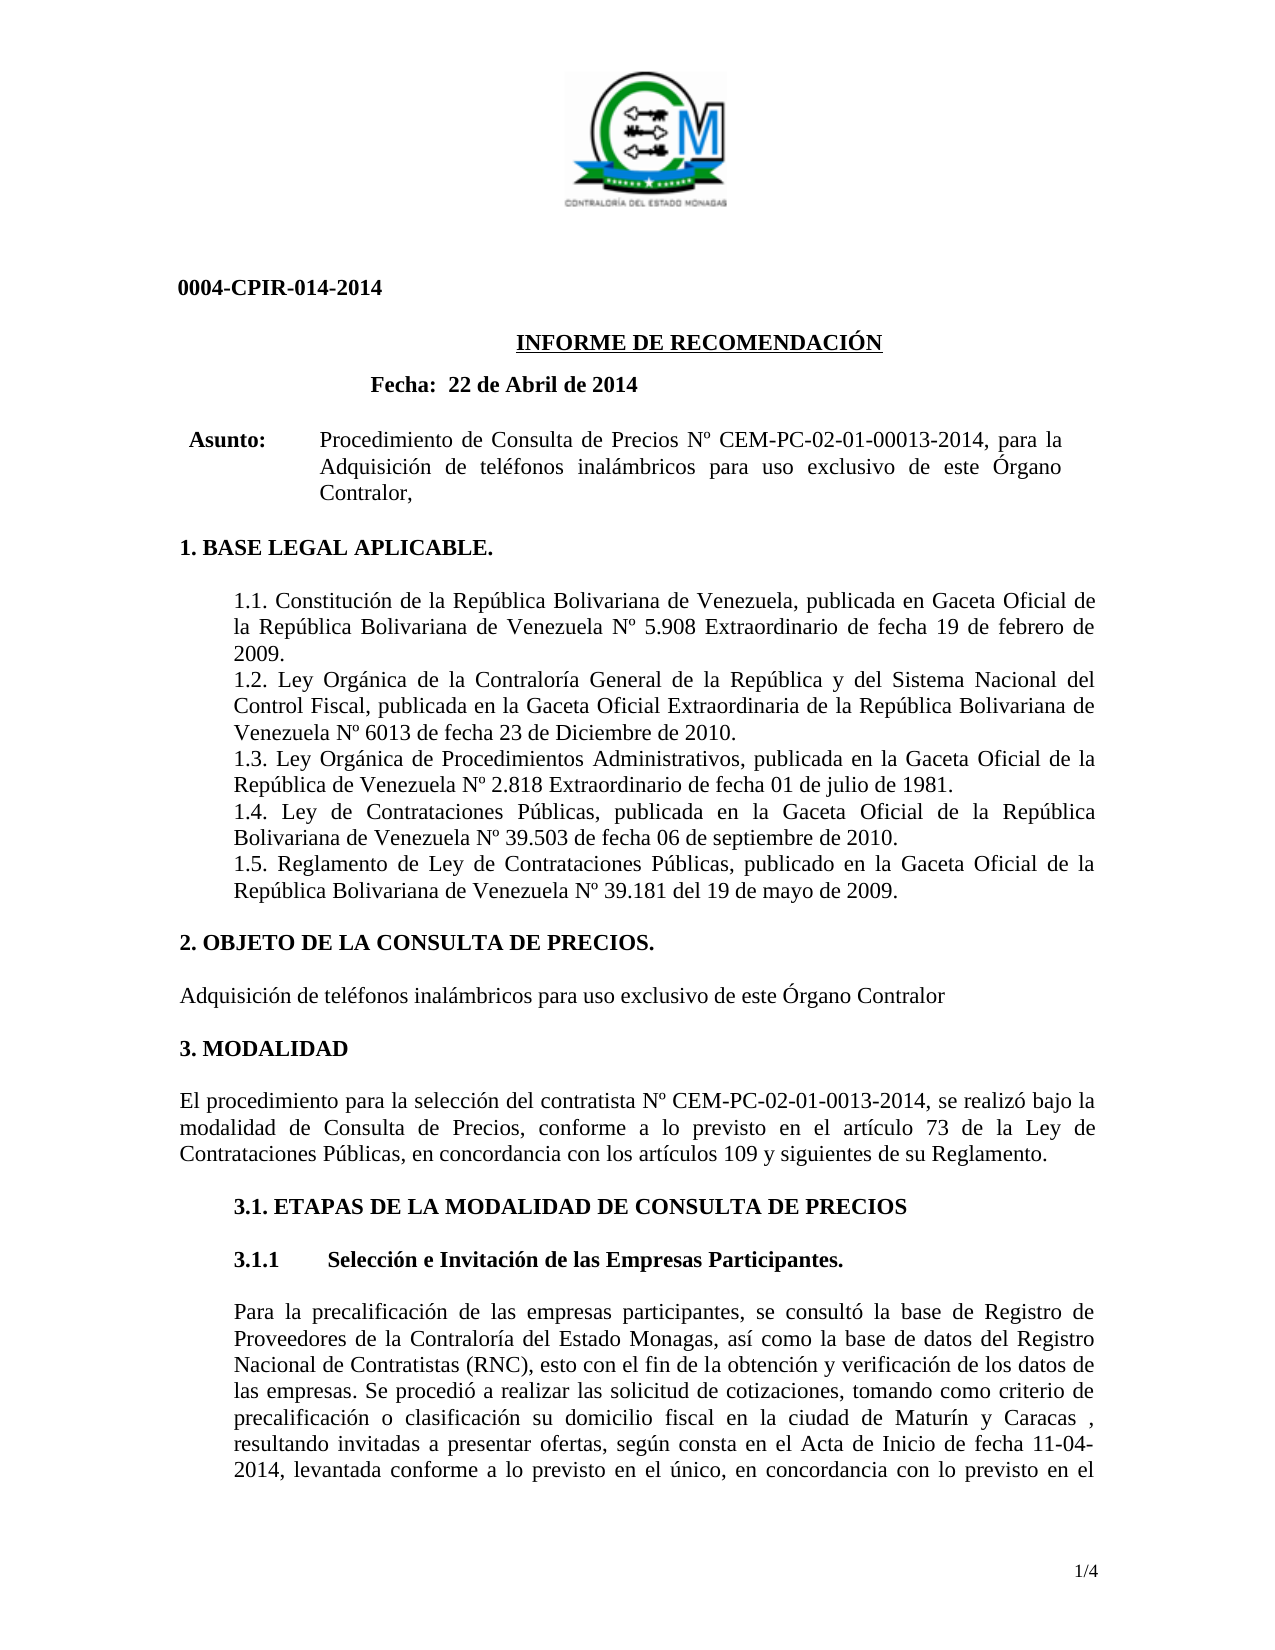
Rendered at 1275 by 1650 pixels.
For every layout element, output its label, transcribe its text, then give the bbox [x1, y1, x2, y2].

text 1.1. Constitución de la República Bolivariana de Venezuela, publicada en Gaceta Oficial de la República Bolivariana de Venezuela Nº 5.908 Extraordinario de fecha 19 de febrero de 2009. [233, 587, 1095, 666]
list Selección e Invitación de las Empresas Participantes. [233, 1246, 1096, 1272]
text 1.5. Reglamento de Ley de Contrataciones Públicas, publicado en la Gaceta Oficial de la República Bolivariana de Venezuela Nº 39.181 del 19 de mayo de 2009. [233, 850, 1095, 903]
text 1. BASE LEGAL APLICABLE. [179, 534, 1096, 561]
text Adquisición de teléfonos inalámbricos para uso exclusivo de este Órgano Contralor [179, 982, 1098, 1008]
text 3. MODALIDAD [179, 1035, 1096, 1061]
text 1.3. Ley Orgánica de Procedimientos Administrativos, publicada en la Gaceta Oficial de la República de Venezuela Nº 2.818 Extraordinario de fecha 01 de julio de 1981. [233, 745, 1095, 798]
table_header Asunto: [177, 426, 308, 505]
text 3.1. ETAPAS DE LA MODALIDAD DE CONSULTA DE PRECIOS [233, 1193, 1096, 1219]
text 0004-CPIR-014-2014 [177, 274, 1098, 301]
text 1.4. Ley de Contrataciones Públicas, publicada en la Gaceta Oficial de la República Bolivariana de Venezuela Nº 39.503 de fecha 06 de septiembre de 2010. [233, 798, 1095, 850]
table_header Procedimiento de Consulta de Precios Nº CEM-PC-02-01-00013-2014, para la Adquisición de teléfonos inalámbricos para uso exclusivo de este Órgano Contralor, [308, 426, 1074, 505]
table_header INFORME DE RECOMENDACIÓN [359, 313, 1039, 371]
text 2. OBJETO DE LA CONSULTA DE PRECIOS. [179, 929, 1096, 956]
text 1.2. Ley Orgánica de la Contraloría General de la República y del Sistema Nacional del Control Fiscal, publicada en la Gaceta Oficial Extraordinaria de la República Bolivariana de Venezuela Nº 6013 de fecha 23 de Diciembre de 2010. [233, 666, 1095, 745]
text El procedimiento para la selección del contratista Nº CEM-PC-02-01-0013-2014, se realizó bajo la modalidad de Consulta de Precios, conforme a lo previsto en el artículo 73 de la Ley de Contrataciones Públicas, en concordancia con los artículos 109 y siguientes de su Reglamento. [179, 1088, 1096, 1167]
table_cell Fecha: 22 de Abril de 2014 [359, 371, 1039, 398]
picture [562, 69, 730, 210]
text Para la precalificación de las empresas participantes, se consultó la base de Registro de Proveedores de la Contraloría del Estado Monagas, así como la base de datos del Registro Nacional de Contratistas (RNC), esto con el fin de la obtención y verificación de los datos de las empresas. Se procedió a realizar las solicitud de cotizaciones, tomando como criterio de precalificación o clasificación su domicilio fiscal en la ciudad de Maturín y Caracas , resultando invitadas a presentar ofertas, según consta en el Acta de Inicio de fecha 11-04-2014, levantada conforme a lo previsto en el único, en concordancia con lo previsto en el [233, 1298, 1094, 1483]
